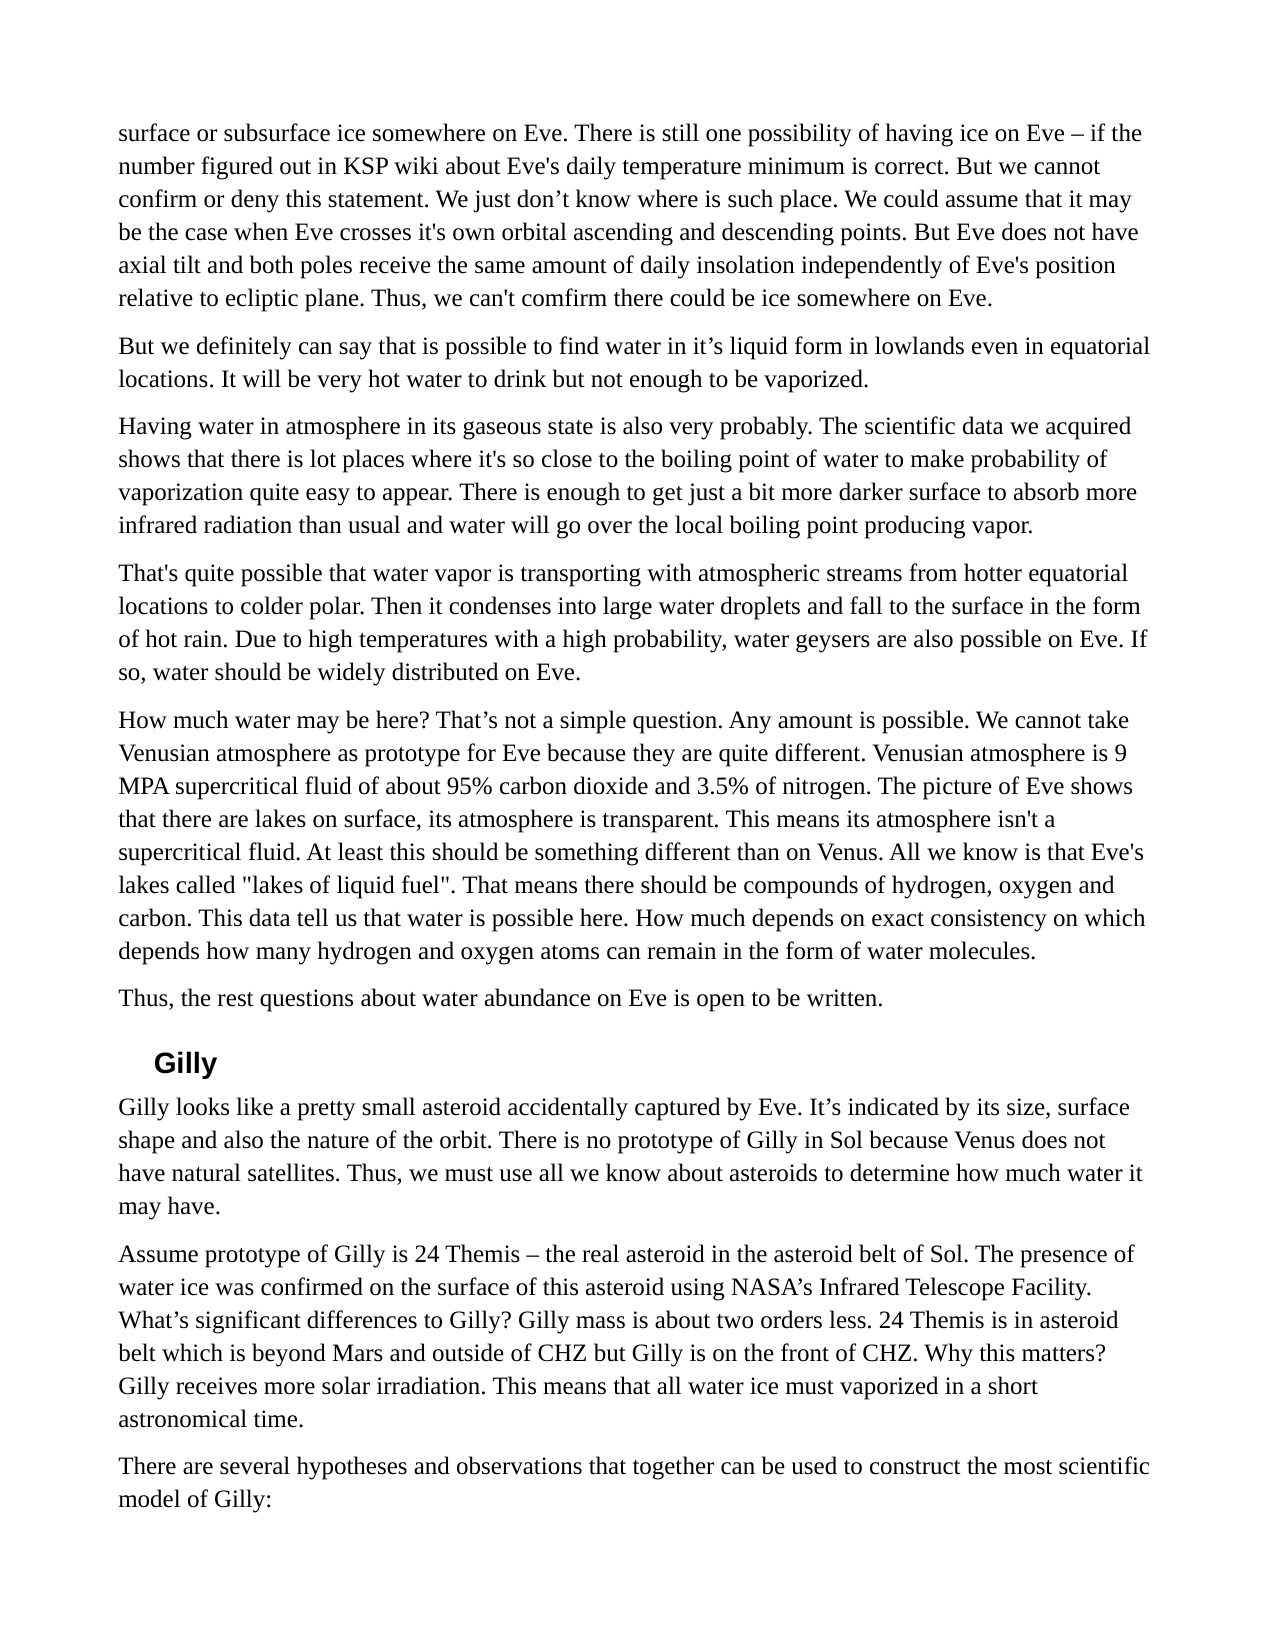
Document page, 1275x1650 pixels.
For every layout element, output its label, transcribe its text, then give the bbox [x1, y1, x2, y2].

text Having water in atmosphere in its gaseous state is also very probably. The scientific data we acquired shows that there is lot places where it's so close to the boiling point of water to make probability of vaporization quite easy to appear. There is enough to get just a bit more darker surface to absorb more infrared radiation than usual and water will go over the local boiling point producing vapor. [118, 411, 1157, 539]
text That's quite possible that water vapor is transporting with atmospheric streams from hotter equatorial locations to colder polar. Then it condenses into large water droplets and fall to the surface in the form of hot rain. Due to high temperatures with a high probability, water geysers are also possible on Eve. If so, water should be widely distributed on Eve. [118, 558, 1157, 686]
text surface or subsurface ice somewhere on Eve. There is still one possibility of having ice on Eve – if the number figured out in KSP wiki about Eve's daily temperature minimum is correct. But we cannot confirm or deny this statement. We just don’t know where is such place. We could assume that it may be the case when Eve crosses it's own orbital ascending and descending points. But Eve does not have axial tilt and both poles receive the same amount of daily insolation independently of Eve's position relative to ecliptic plane. Thus, we can't comfirm there could be ice somewhere on Eve. [118, 118, 1157, 312]
subtitle Gilly [153, 1046, 1157, 1079]
text Gilly looks like a pretty small asteroid accidentally captured by Eve. It’s indicated by its size, surface shape and also the nature of the orbit. There is no prototype of Gilly in Sol because Venus does not have natural satellites. Thus, we must use all we know about asteroids to determine how much water it may have. [118, 1092, 1157, 1220]
text But we definitely can say that is possible to find water in it’s liquid form in lowlands even in equatorial locations. It will be very hot water to drink but not enough to be vaporized. [118, 331, 1157, 393]
text How much water may be here? That’s not a simple question. Any amount is possible. We cannot take Venusian atmosphere as prototype for Eve because they are quite different. Venusian atmosphere is 9 MPA supercritical fluid of about 95% carbon dioxide and 3.5% of nitrogen. The picture of Eve shows that there are lakes on surface, its atmosphere is transparent. This means its atmosphere isn't a supercritical fluid. At least this should be something different than on Venus. All we know is that Eve's lakes called "lakes of liquid fuel". That means there should be compounds of hydrogen, oxygen and carbon. This data tell us that water is possible here. How much depends on exact consistency on which depends how many hydrogen and oxygen atoms can remain in the form of water molecules. [118, 705, 1157, 965]
text Thus, the rest questions about water abundance on Eve is open to be written. [118, 983, 1157, 1012]
text There are several hypotheses and observations that together can be used to construct the most scientific model of Gilly: [118, 1451, 1157, 1513]
text Assume prototype of Gilly is 24 Themis – the real asteroid in the asteroid belt of Sol. The presence of water ice was confirmed on the surface of this asteroid using NASA’s Infrared Telescope Facility. What’s significant differences to Gilly? Gilly mass is about two orders less. 24 Themis is in asteroid belt which is beyond Mars and outside of CHZ but Gilly is on the front of CHZ. Why this matters? Gilly receives more solar irradiation. This means that all water ice must vaporized in a short astronomical time. [118, 1239, 1157, 1432]
